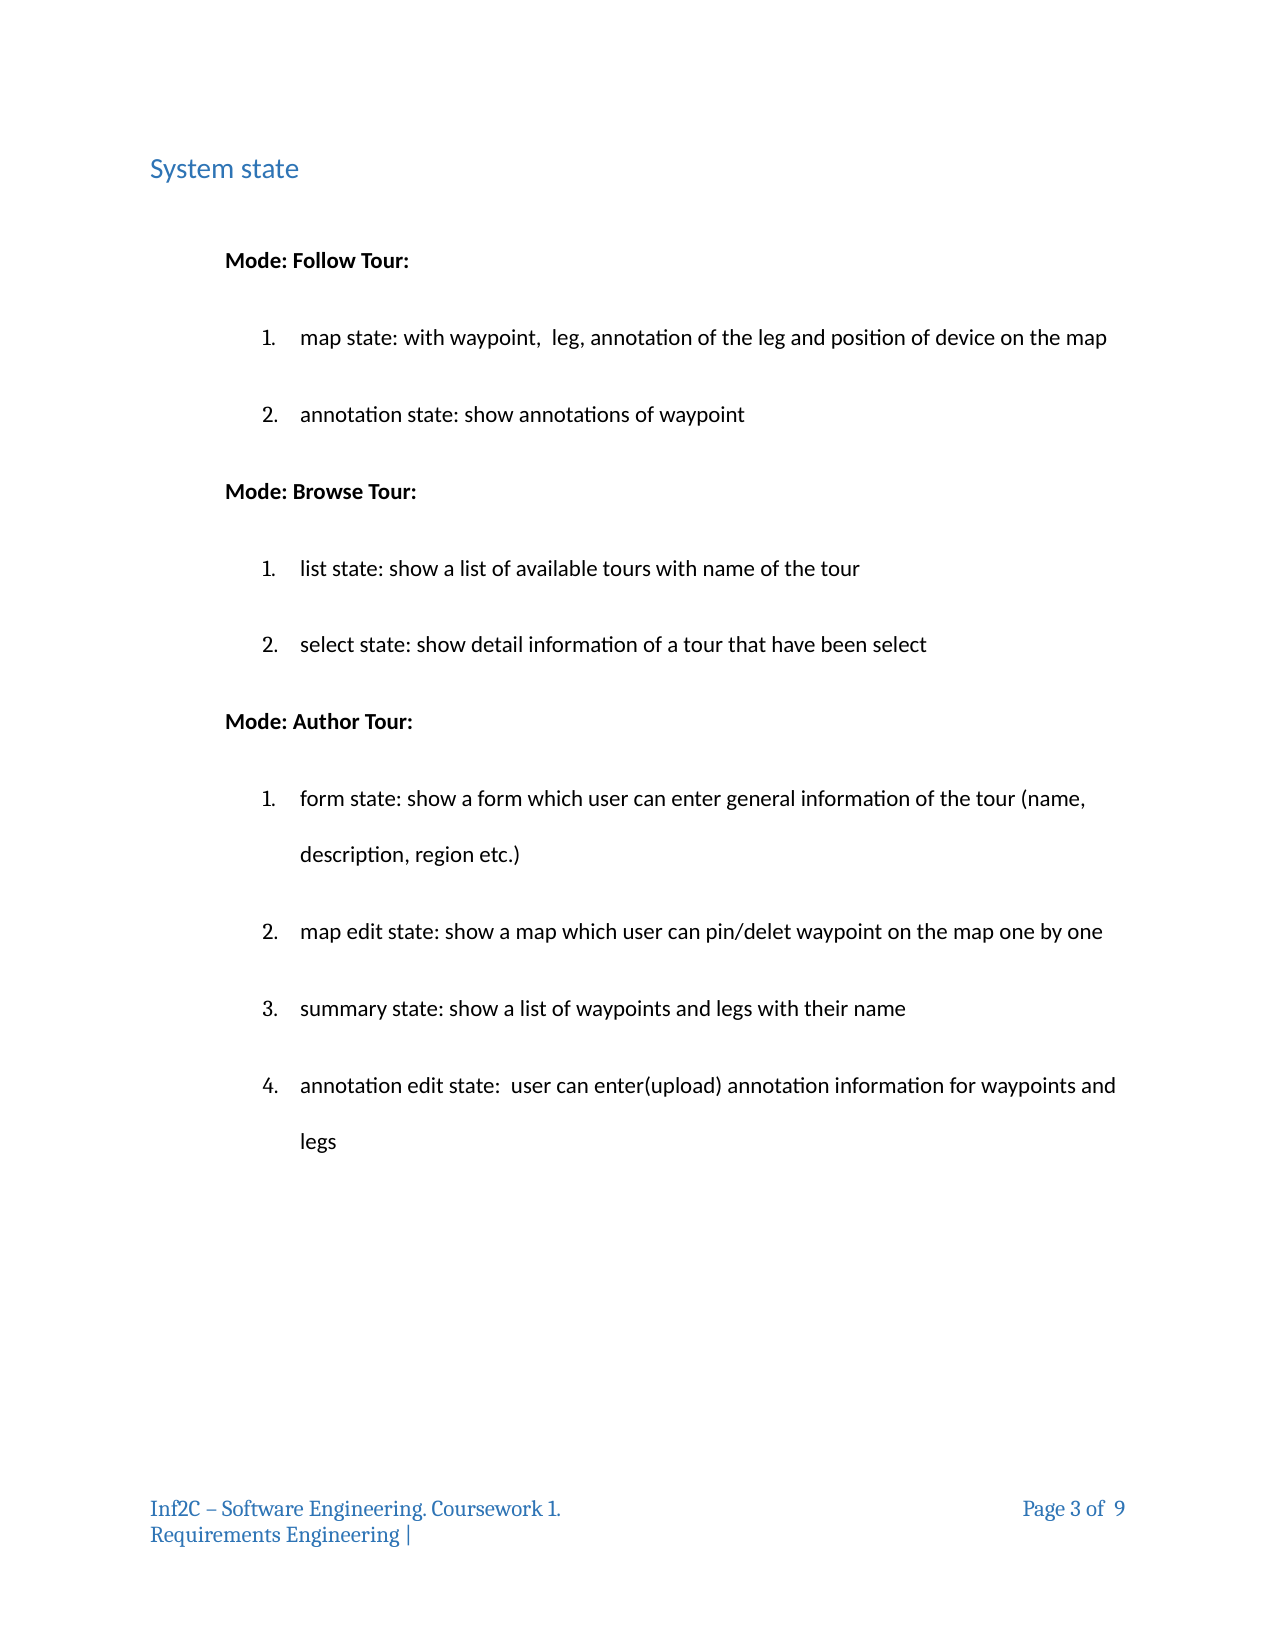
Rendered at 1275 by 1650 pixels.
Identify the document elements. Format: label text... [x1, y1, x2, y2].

text Mode: Browse Tour: [225, 477, 1125, 505]
list form state: show a form which user can enter general information of the tour (name, description, region etc.) [262, 784, 1125, 868]
list summary state: show a list of waypoints and legs with their name [262, 994, 1125, 1022]
list annotation edit state: user can enter(upload) annotation information for waypoints and legs [262, 1071, 1125, 1155]
list annotation state: show annotations of waypoint [262, 400, 1125, 428]
text Mode: Author Tour: [225, 707, 1125, 736]
list map state: with waypoint, leg, annotation of the leg and position of device on the map [262, 323, 1125, 351]
subtitle System state [150, 150, 1125, 186]
list select state: show detail information of a tour that have been select [262, 631, 1125, 659]
list list state: show a list of available tours with name of the tour [262, 554, 1125, 582]
list map edit state: show a map which user can pin/delet waypoint on the map one by one [262, 917, 1125, 945]
text Mode: Follow Tour: [225, 246, 1125, 274]
